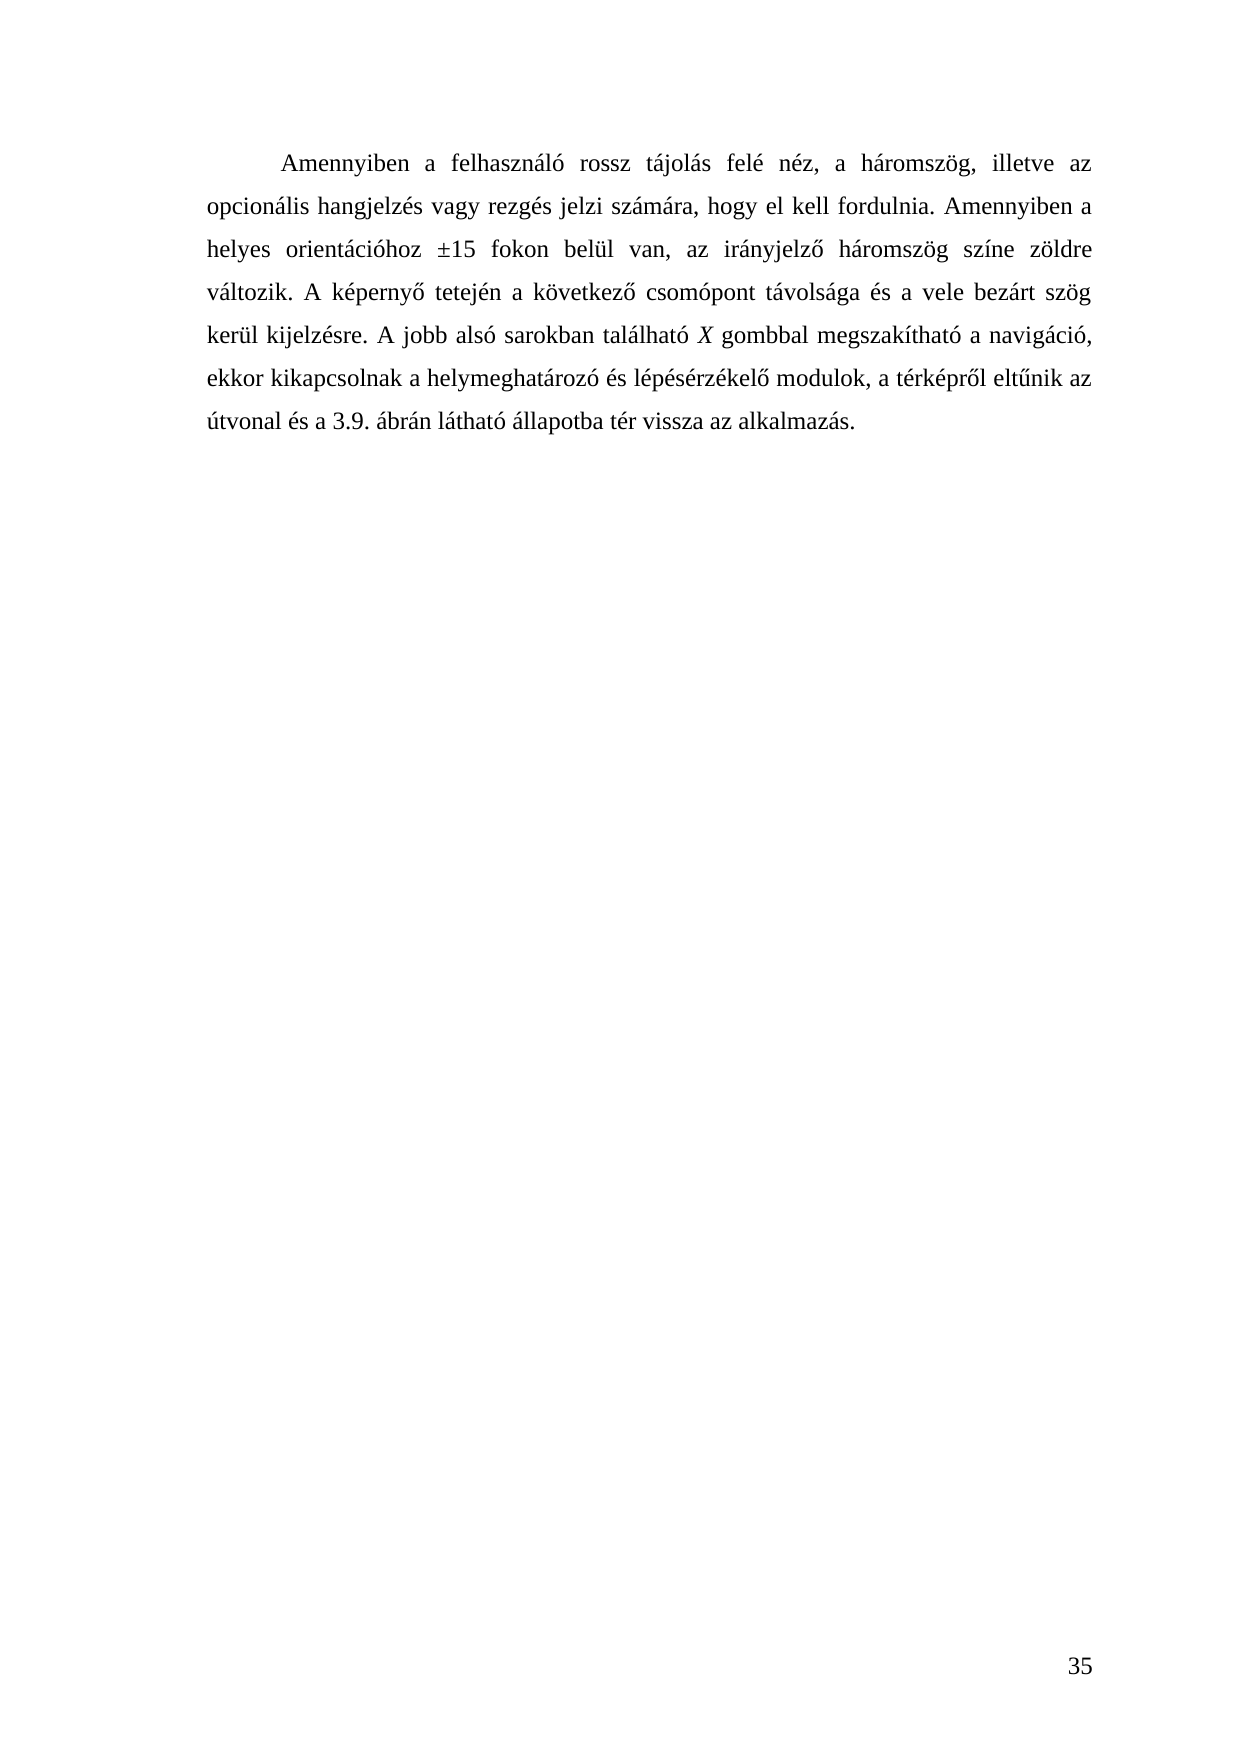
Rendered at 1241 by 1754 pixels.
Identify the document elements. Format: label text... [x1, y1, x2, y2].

text Amennyiben a felhasználó rossz tájolás felé néz, a háromszög, illetve az opcionális hangjelzés vagy rezgés jelzi számára, hogy el kell fordulnia. Amennyiben a helyes orientációhoz ±15 fokon belül van, az irányjelző háromszög színe zöldre változik. A képernyő tetején a következő csomópont távolsága és a vele bezárt szög kerül kijelzésre. A jobb alsó sarokban található X gombbal megszakítható a navigáció, ekkor kikapcsolnak a helymeghatározó és lépésérzékelő modulok, a térképről eltűnik az útvonal és a 3.9. ábrán látható állapotba tér vissza az alkalmazás. [207, 148, 1093, 435]
